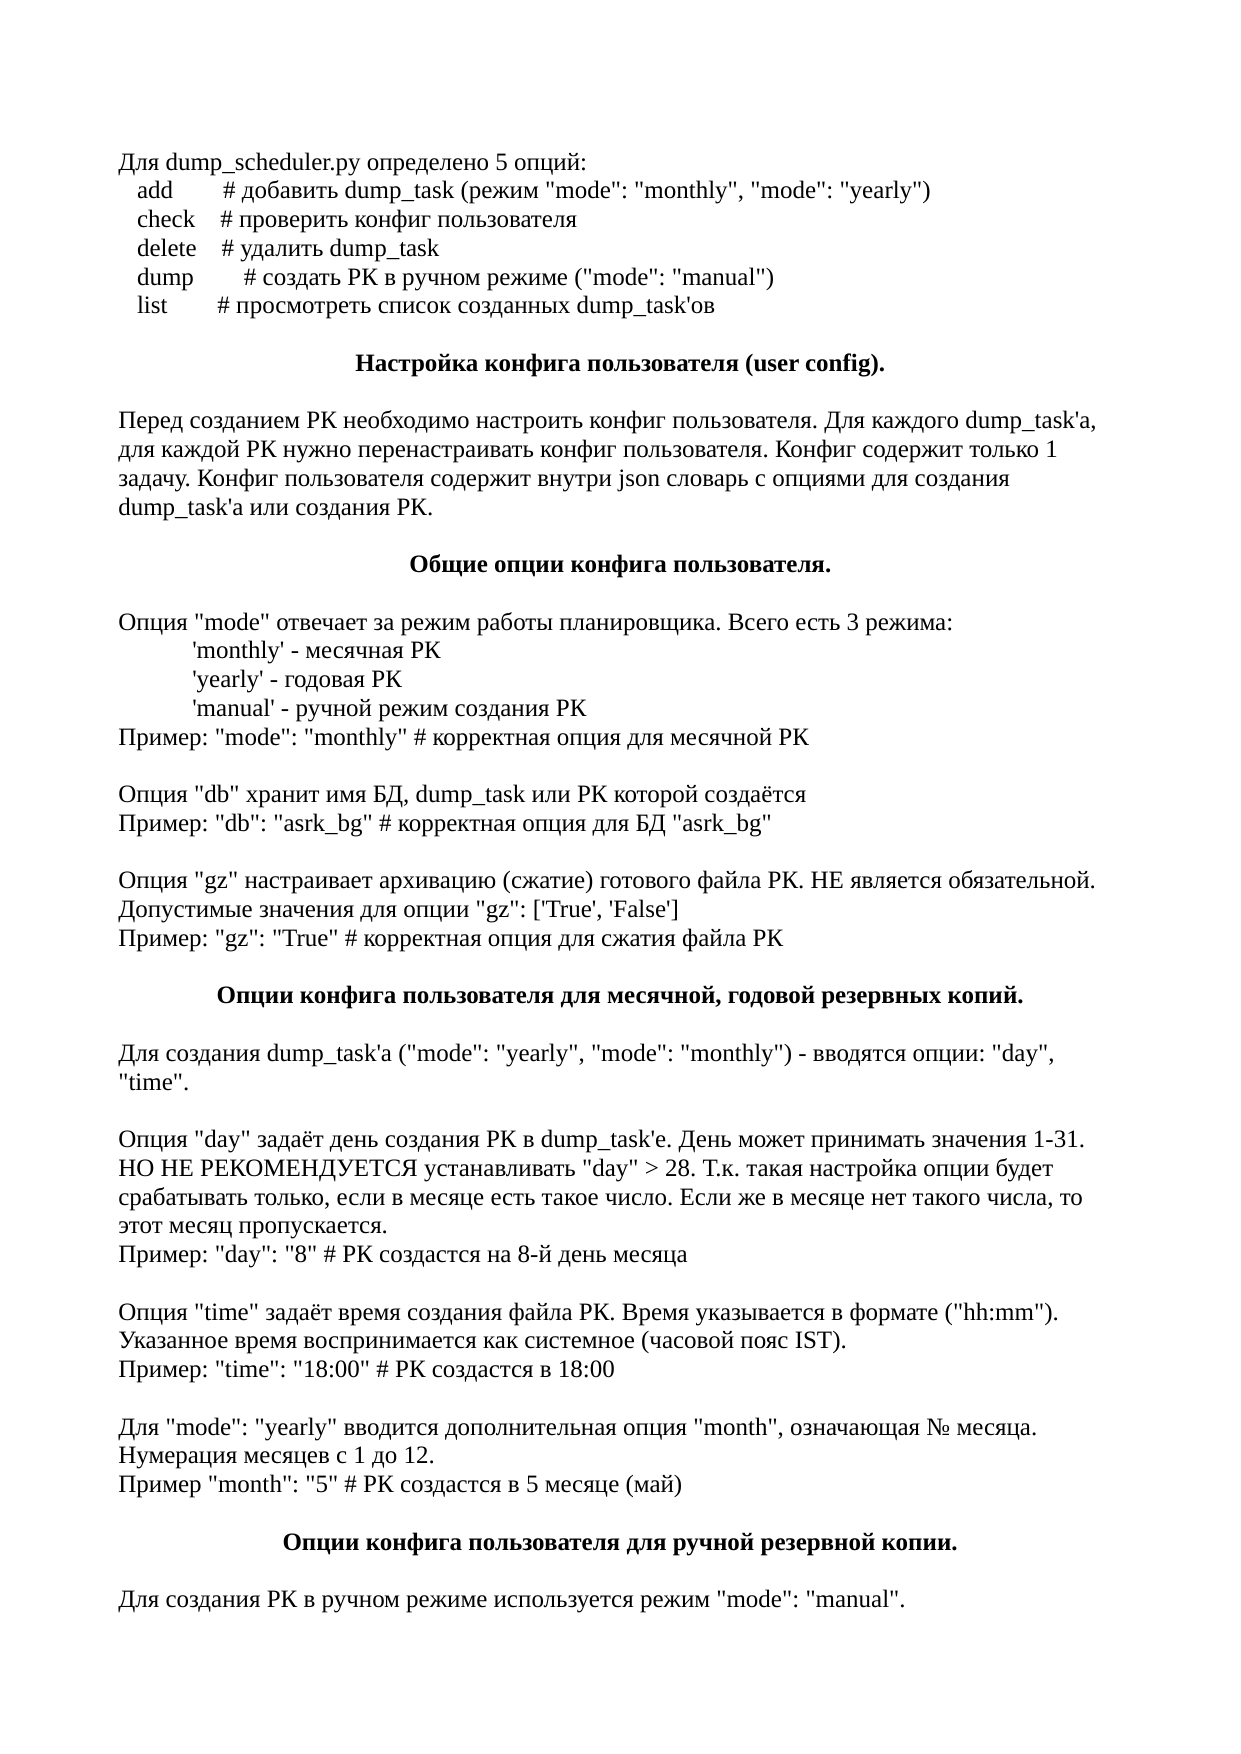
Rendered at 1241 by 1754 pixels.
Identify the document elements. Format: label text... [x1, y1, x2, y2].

text Опция "time" задаёт время создания файла РК. Время указывается в формате ("hh:mm"). Указанное время воспринимается как системное (часовой пояс IST). [118, 1297, 1122, 1354]
text Опции конфига пользователя для ручной резервной копии. [118, 1527, 1122, 1556]
text 'yearly' - годовая РК [118, 664, 1122, 693]
text Пример: "db": "asrk_bg" # корректная опция для БД "asrk_bg" [118, 808, 1122, 837]
text dump # создать РК в ручном режиме ("mode": "manual") [118, 262, 1122, 291]
text list # просмотреть список созданных dump_task'ов [118, 291, 1122, 319]
text Опция "mode" отвечает за режим работы планировщика. Всего есть 3 режима: [118, 607, 1122, 636]
text Опция "db" хранит имя БД, dump_task или РК которой создаётся [118, 779, 1122, 808]
text Опция "day" задаёт день создания РК в dump_task'е. День может принимать значения 1-31. НО НЕ РЕКОМЕНДУЕТСЯ устанавливать "day" > 28. Т.к. такая настройка опции будет срабатывать только, если в месяце есть такое число. Если же в месяце нет такого числа, то этот месяц пропускается. [118, 1124, 1122, 1239]
text Для dump_scheduler.py определено 5 опций: [118, 147, 1122, 176]
text Для "mode": "yearly" вводится дополнительная опция "month", означающая № месяца. Нумерация месяцев с 1 до 12. [118, 1412, 1122, 1469]
text Настройка конфига пользователя (user config). [118, 348, 1122, 377]
text Перед созданием РК необходимо настроить конфиг пользователя. Для каждого dump_task'а, для каждой РК нужно перенастраивать конфиг пользователя. Конфиг содержит только 1 задачу. Конфиг пользователя содержит внутри json словарь с опциями для создания dump_task'а или создания РК. [118, 406, 1122, 521]
text 'manual' - ручной режим создания РК [118, 693, 1122, 722]
text Опция "gz" настраивает архивацию (сжатие) готового файла РК. НЕ является обязательной. Допустимые значения для опции "gz": ['True', 'False'] [118, 866, 1122, 923]
text Для создания РК в ручном режиме используется режим "mode": "manual". [118, 1584, 1122, 1613]
text Пример: "mode": "monthly" # корректная опция для месячной РК [118, 722, 1122, 751]
text Пример "month": "5" # РК создастся в 5 месяце (май) [118, 1469, 1122, 1498]
text Пример: "gz": "True" # корректная опция для сжатия файла РК [118, 923, 1122, 952]
text Общие опции конфига пользователя. [118, 549, 1122, 578]
text delete # удалить dump_task [118, 233, 1122, 262]
text Опции конфига пользователя для месячной, годовой резервных копий. [118, 981, 1122, 1009]
text 'monthly' - месячная РК [118, 636, 1122, 664]
text Пример: "time": "18:00" # РК создастся в 18:00 [118, 1354, 1122, 1383]
text Пример: "day": "8" # РК создастся на 8-й день месяца [118, 1239, 1122, 1268]
text check # проверить конфиг пользователя [118, 204, 1122, 233]
text Для создания dump_task'а ("mode": "yearly", "mode": "monthly") - вводятся опции: "day", "time". [118, 1038, 1122, 1096]
text add # добавить dump_task (режим "mode": "monthly", "mode": "yearly") [118, 176, 1122, 204]
